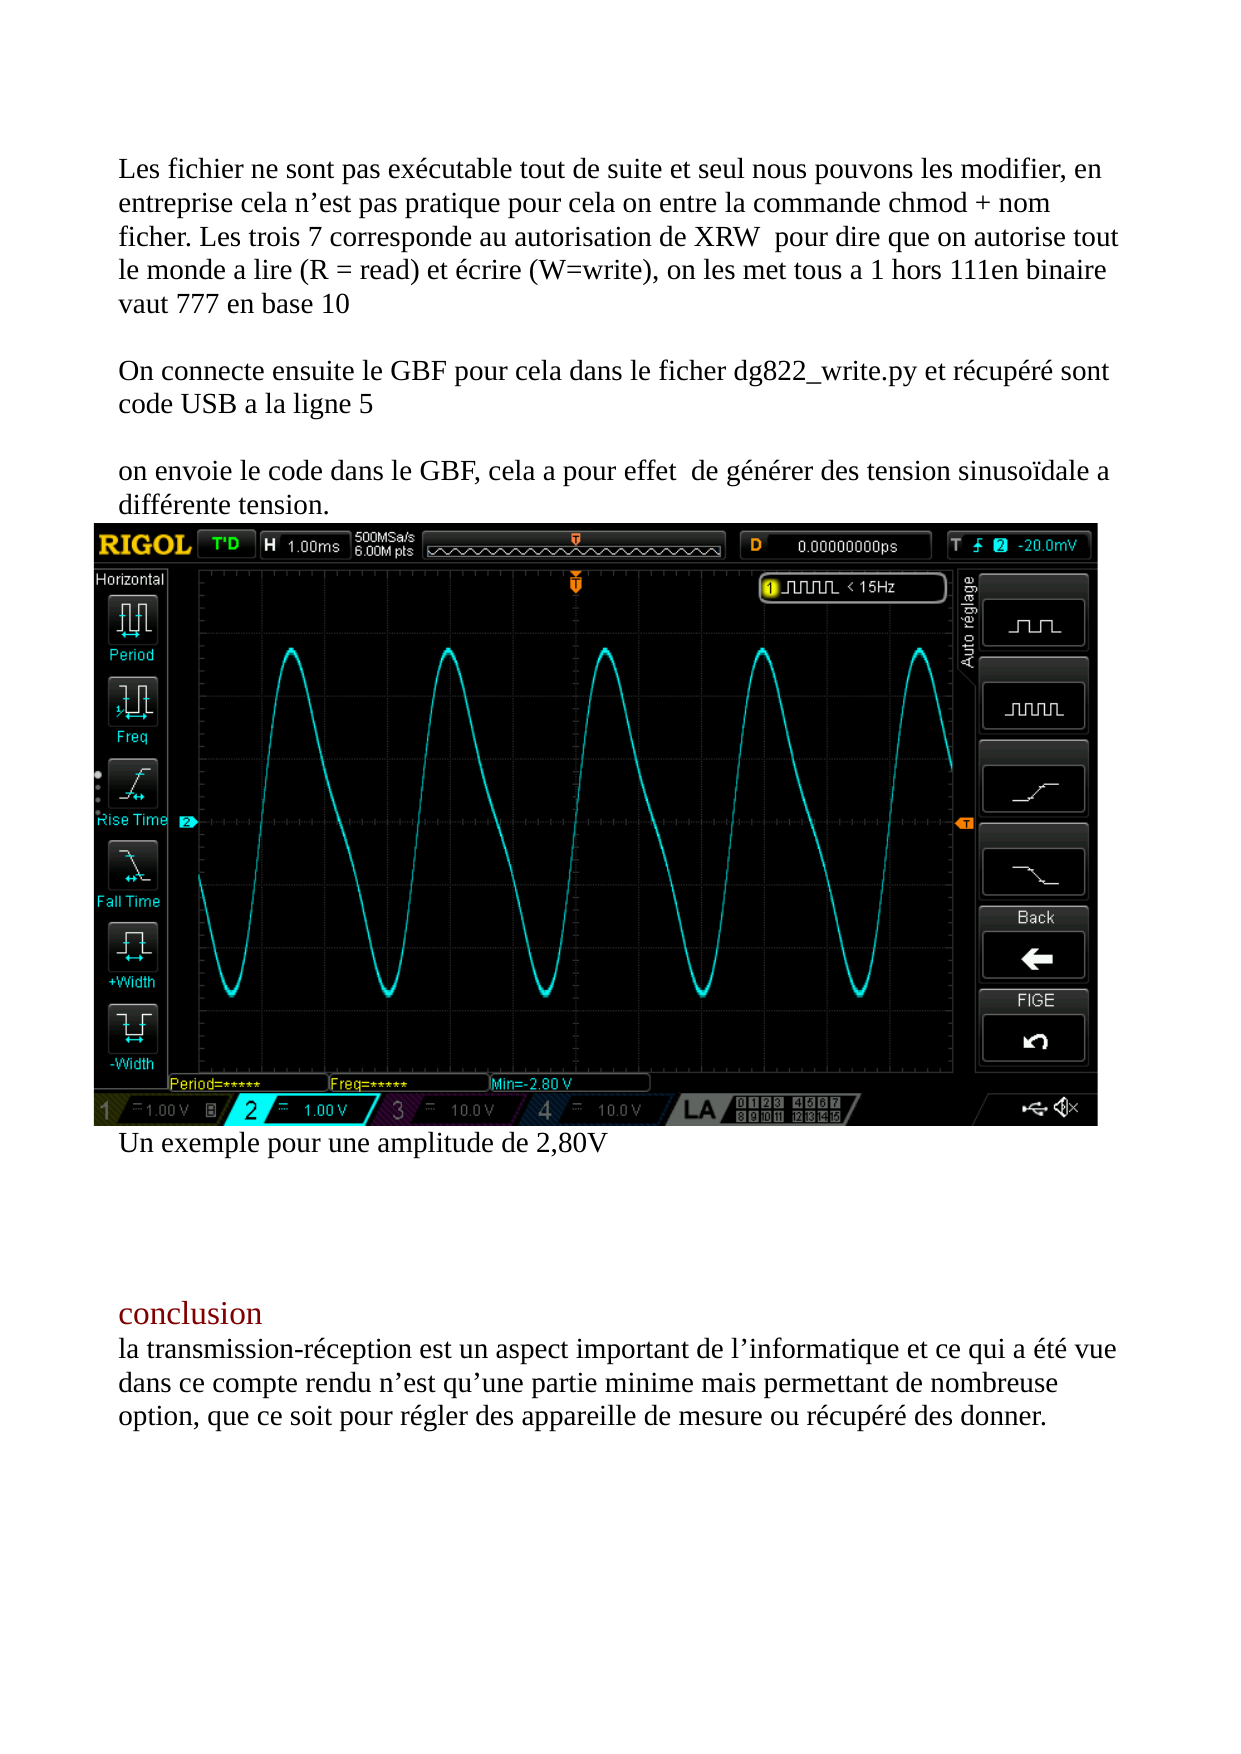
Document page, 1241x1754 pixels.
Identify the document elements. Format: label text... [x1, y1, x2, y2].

text la transmission-réception est un aspect important de l’informatique et ce qui a été vue dans ce compte rendu n’est qu’une partie minime mais permettant de nombreuse option, que ce soit pour régler des appareille de mesure ou récupéré des donner. [118, 1331, 1122, 1432]
text Les fichier ne sont pas exécutable tout de suite et seul nous pouvons les modifier, en entreprise cela n’est pas pratique pour cela on entre la commande chmod + nom ficher. Les trois 7 corresponde au autorisation de XRW pour dire que on autorise tout le monde a lire (R = read) et écrire (W=write), on les met tous a 1 hors 111en binaire vaut 777 en base 10 [118, 152, 1122, 319]
text conclusion [118, 1293, 1122, 1331]
text on envoie le code dans le GBF, cela a pour effet de générer des tension sinusoïdale a différente tension. [118, 453, 1122, 521]
text Un exemple pour une amplitude de 2,80V [118, 521, 1122, 1159]
text On connecte ensuite le GBF pour cela dans le ficher dg822_write.py et récupéré sont code USB a la ligne 5 [118, 353, 1122, 420]
picture [93, 523, 1098, 1126]
